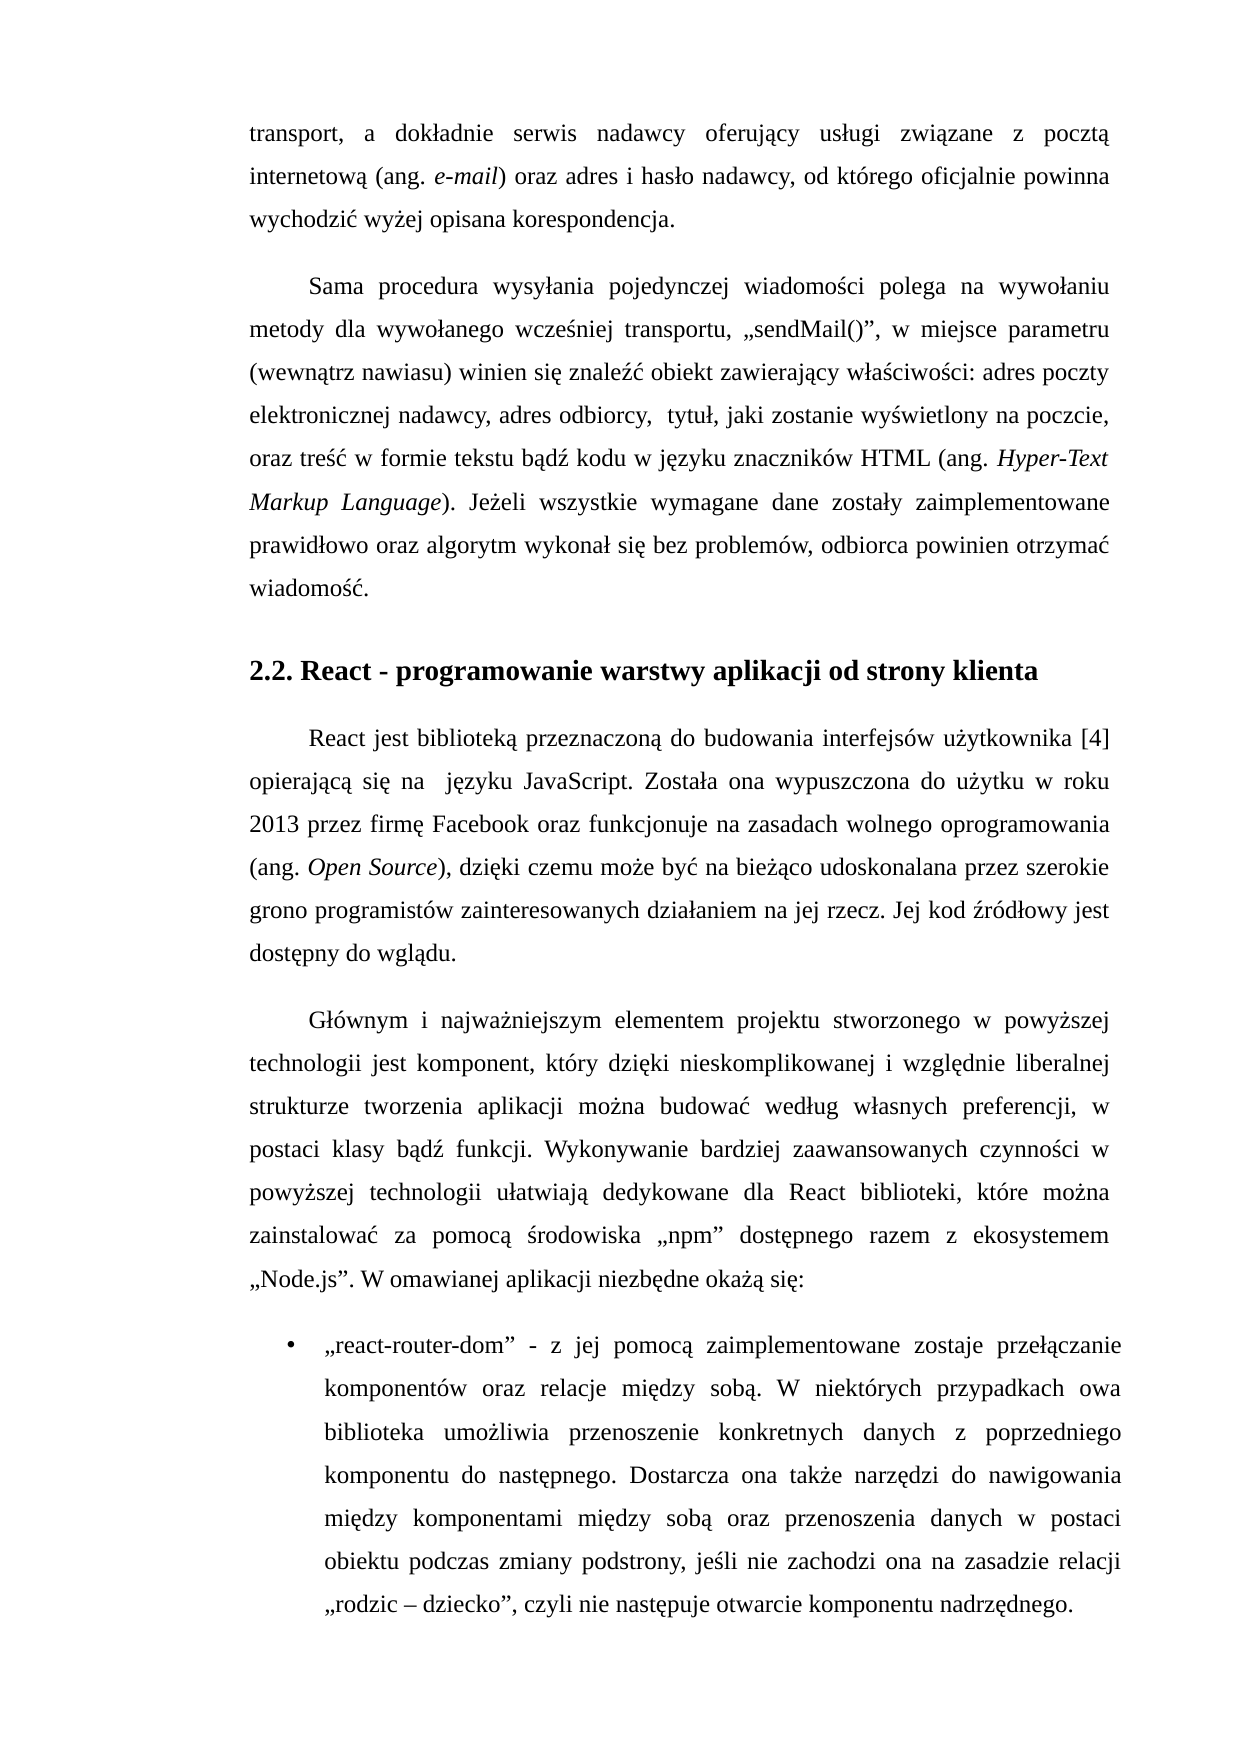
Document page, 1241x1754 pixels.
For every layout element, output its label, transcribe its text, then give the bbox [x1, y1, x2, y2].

text React jest biblioteką przeznaczoną do budowania interfejsów użytkownika [4] opierającą się na języku JavaScript. Została ona wypuszczona do użytku w roku 2013 przez firmę Facebook oraz funkcjonuje na zasadach wolnego oprogramowania (ang. Open Source), dzięki czemu może być na bieżąco udoskonalana przez szerokie grono programistów zainteresowanych działaniem na jej rzecz. Jej kod źródłowy jest dostępny do wglądu. [249, 723, 1110, 967]
text transport, a dokładnie serwis nadawcy oferujący usługi związane z pocztą internetową (ang. e-mail) oraz adres i hasło nadawcy, od którego oficjalnie powinna wychodzić wyżej opisana korespondencja. [249, 118, 1110, 233]
text Głównym i najważniejszym elementem projektu stworzonego w powyższej technologii jest komponent, który dzięki nieskomplikowanej i względnie liberalnej strukturze tworzenia aplikacji można budować według własnych preferencji, w postaci klasy bądź funkcji. Wykonywanie bardziej zaawansowanych czynności w powyższej technologii ułatwiają dedykowane dla React biblioteki, które można zainstalować za pomocą środowiska „npm” dostępnego razem z ekosystemem „Node.js”. W omawianej aplikacji niezbędne okażą się: [249, 1005, 1110, 1292]
text Sama procedura wysyłania pojedynczej wiadomości polega na wywołaniu metody dla wywołanego wcześniej transportu, „sendMail()”, w miejsce parametru (wewnątrz nawiasu) winien się znaleźć obiekt zawierający właściwości: adres poczty elektronicznej nadawcy, adres odbiorcy, tytuł, jaki zostanie wyświetlony na poczcie, oraz treść w formie tekstu bądź kodu w języku znaczników HTML (ang. Hyper-Text Markup Language). Jeżeli wszystkie wymagane dane zostały zaimplementowane prawidłowo oraz algorytm wykonał się bez problemów, odbiorca powinien otrzymać wiadomość. [249, 271, 1110, 602]
text 2.2. React - programowanie warstwy aplikacji od strony klienta [249, 653, 1110, 686]
list „react-router-dom” - z jej pomocą zaimplementowane zostaje przełączanie komponentów oraz relacje między sobą. W niektórych przypadkach owa biblioteka umożliwia przenoszenie konkretnych danych z poprzedniego komponentu do następnego. Dostarcza ona także narzędzi do nawigowania między komponentami między sobą oraz przenoszenia danych w postaci obiektu podczas zmiany podstrony, jeśli nie zachodzi ona na zasadzie relacji „rodzic – dziecko”, czyli nie następuje otwarcie komponentu nadrzędnego. [287, 1330, 1122, 1618]
